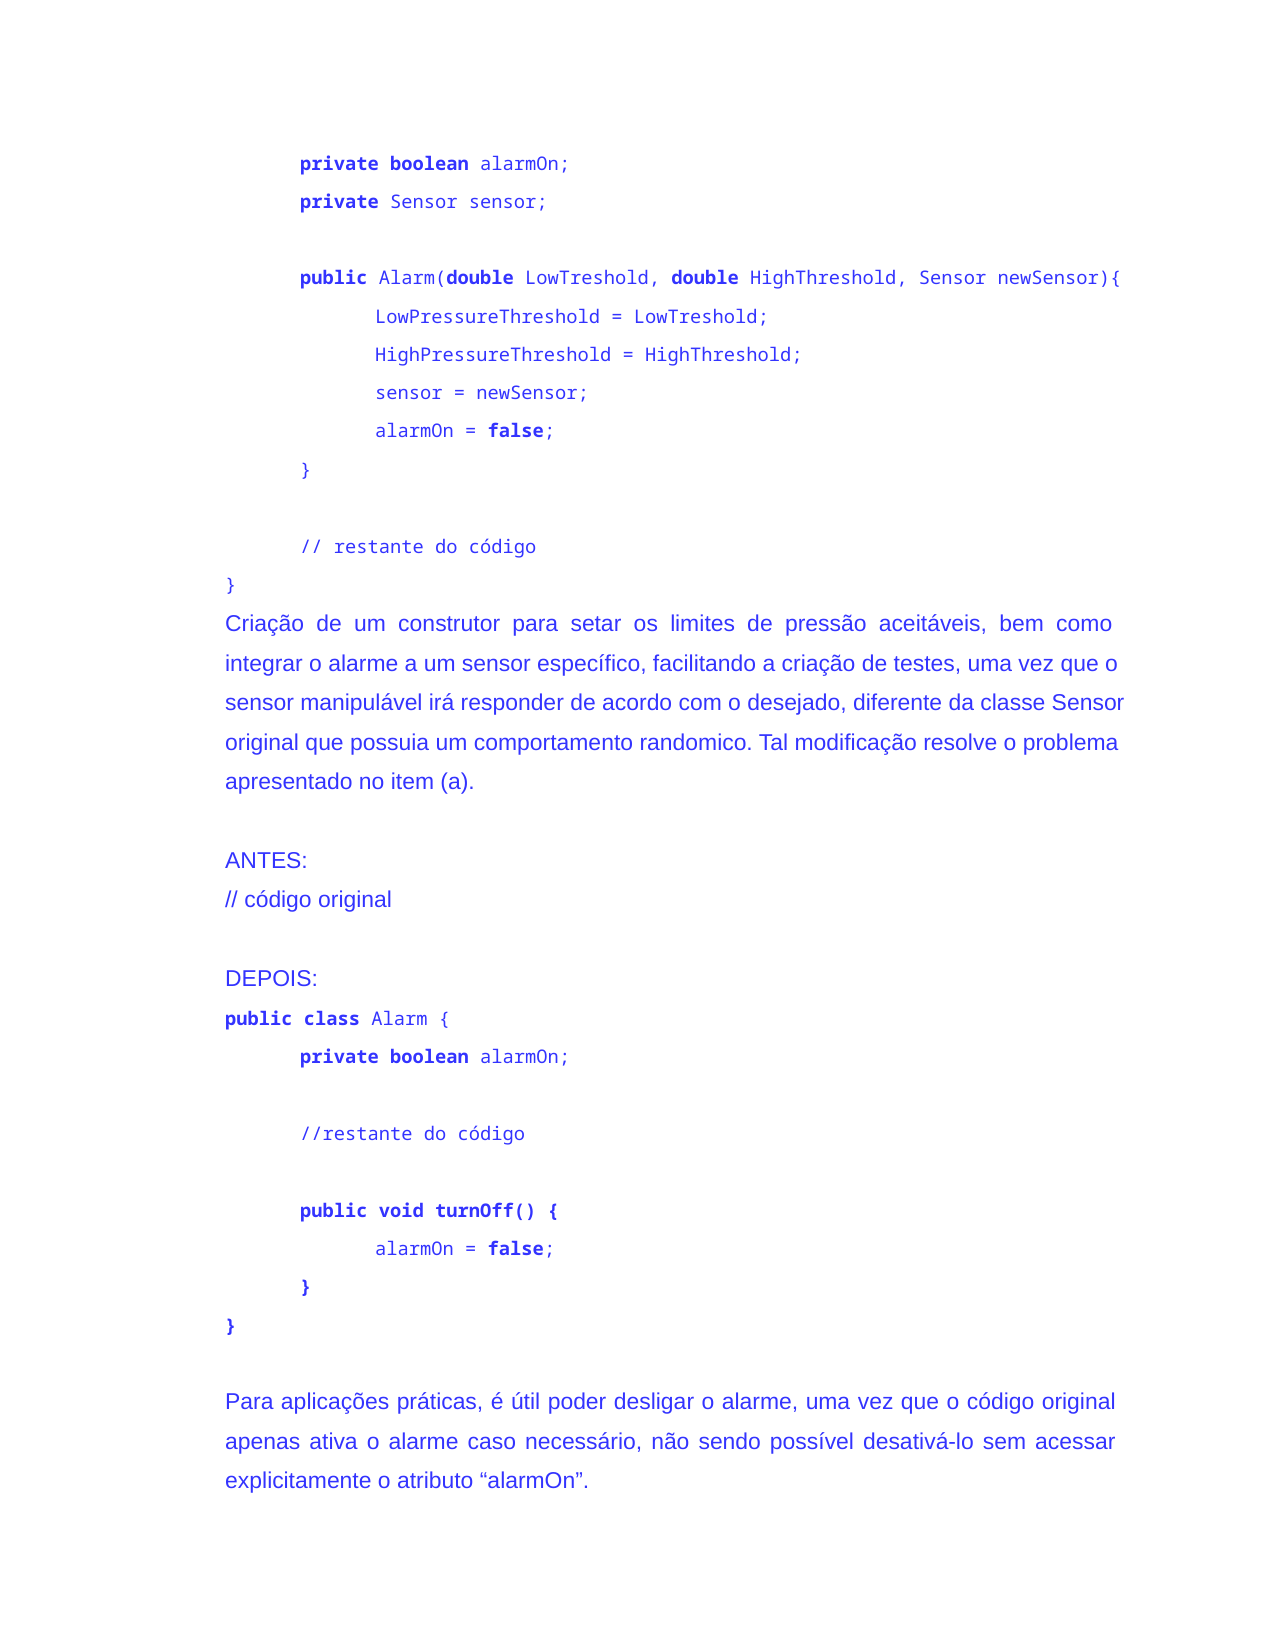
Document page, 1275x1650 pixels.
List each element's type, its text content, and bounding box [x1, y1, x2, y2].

text Para aplicações práticas, é útil poder desligar o alarme, uma vez que o código original apenas ativa o alarme caso necessário, não sendo possível desativá-lo sem acessar explicitamente o atributo “alarmOn”. [150, 1388, 1125, 1494]
list HighPressureThreshold = HighThreshold; [150, 341, 1125, 367]
list Criação de um construtor para setar os limites de pressão aceitáveis, bem como integrar o alarme a um sensor específico, facilitando a criação de testes, uma vez que o sensor manipulável irá responder de acordo com o desejado, diferente da classe Sensor original que possuia um comportamento randomico. Tal modificação resolve o problema apresentado no item (a). [150, 610, 1125, 794]
list alarmOn = false; [150, 1235, 1125, 1261]
list //restante do código [150, 1121, 1125, 1146]
list private Sensor sensor; [150, 188, 1125, 214]
list private boolean alarmOn; [150, 150, 1125, 176]
list public Alarm(double LowTreshold, double HighThreshold, Sensor newSensor){ [150, 265, 1125, 290]
list sensor = newSensor; [150, 379, 1125, 405]
list LowPressureThreshold = LowTreshold; [150, 303, 1125, 328]
list alarmOn = false; [150, 418, 1125, 443]
list // restante do código [150, 533, 1125, 559]
list DEPOIS: [150, 965, 1125, 992]
list } [150, 1274, 1125, 1299]
list } [150, 572, 1125, 597]
list ANTES: [150, 847, 1125, 873]
list } [150, 456, 1125, 481]
list private boolean alarmOn; [150, 1043, 1125, 1068]
list public class Alarm { [150, 1005, 1125, 1030]
list public void turnOff() { [150, 1197, 1125, 1223]
text } [150, 1312, 1125, 1337]
list // código original [150, 886, 1125, 913]
